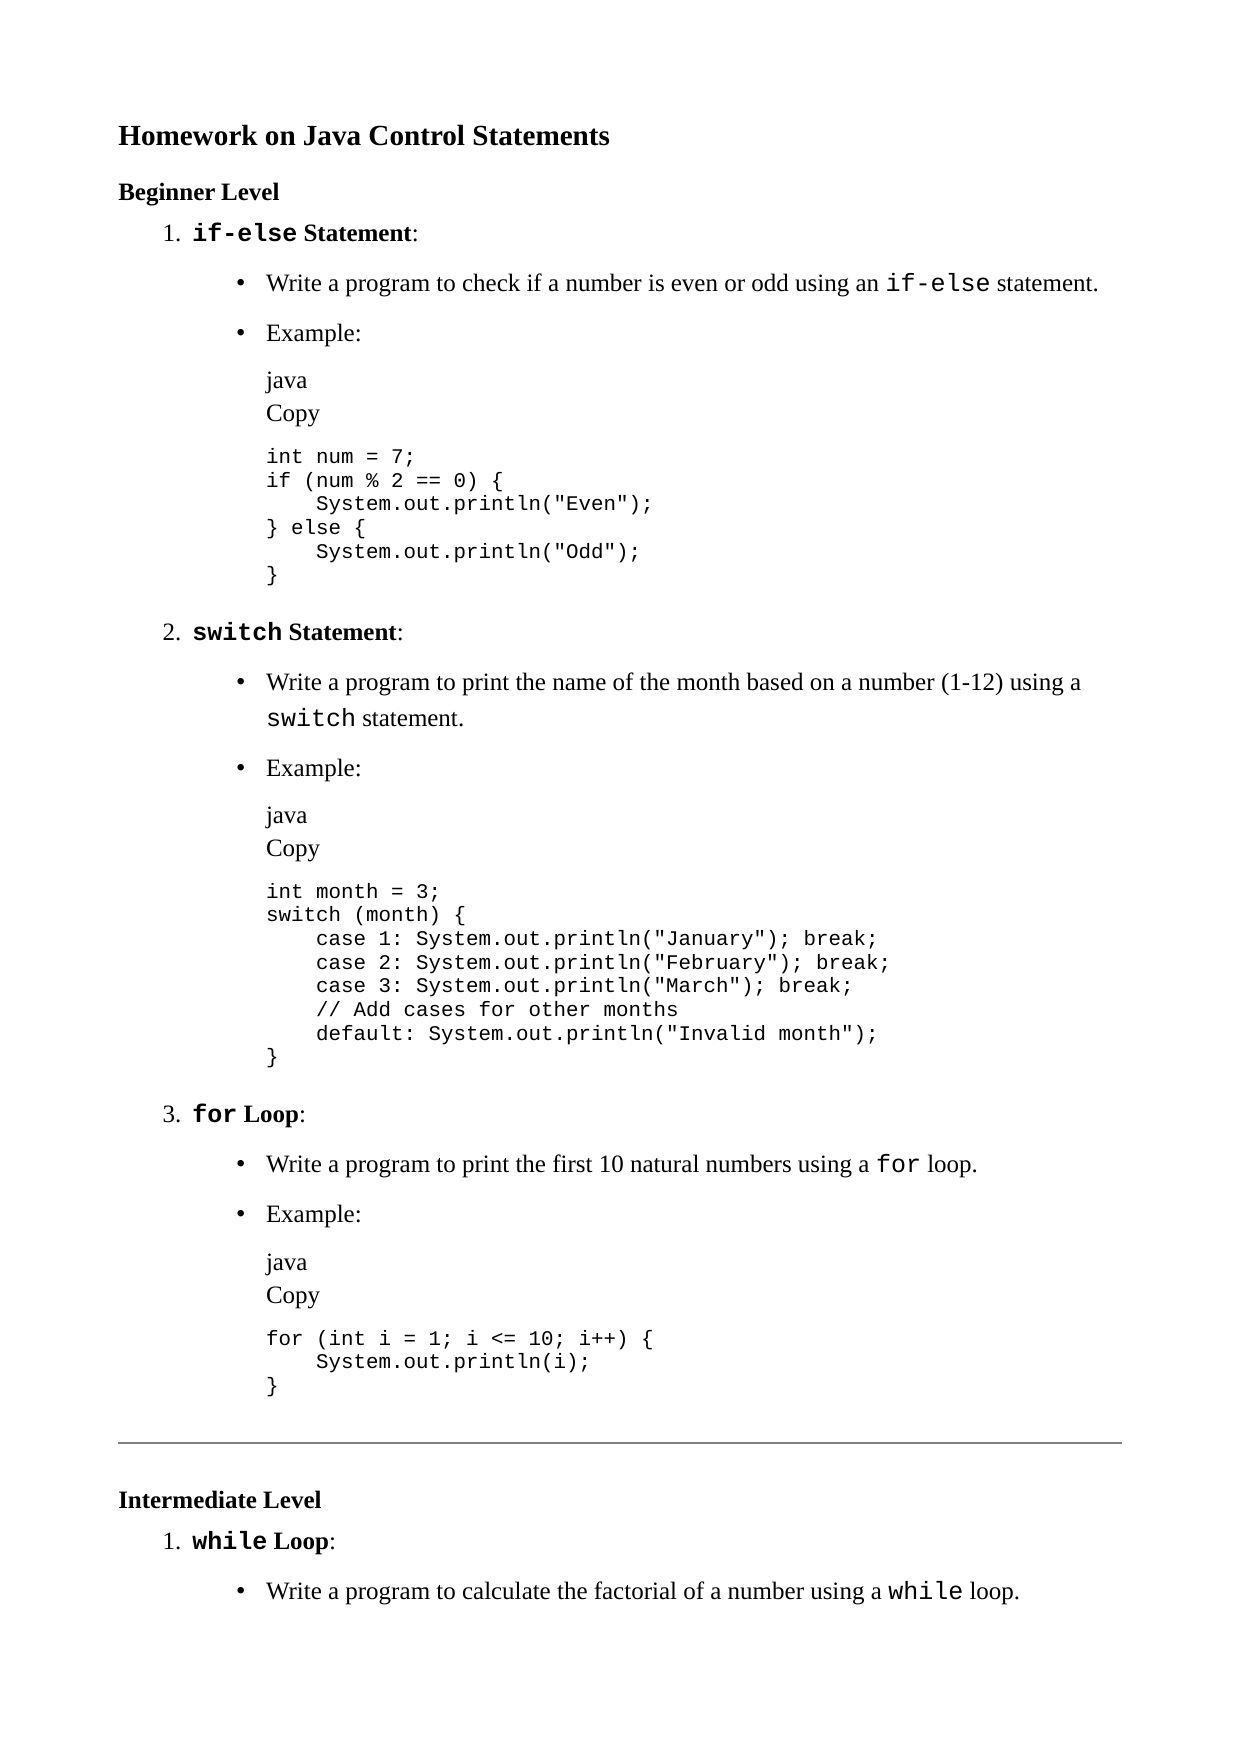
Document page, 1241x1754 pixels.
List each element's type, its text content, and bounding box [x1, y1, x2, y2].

list for (int i = 1; i <= 10; i++) { [236, 1328, 1122, 1351]
list java [236, 800, 1122, 829]
list Example: [236, 753, 1122, 781]
subtitle Intermediate Level [118, 1485, 1122, 1514]
list if-else Statement: [162, 218, 1122, 249]
list // Add cases for other months [236, 999, 1122, 1023]
list Write a program to calculate the factorial of a number using a while loop. [236, 1576, 1122, 1607]
subtitle Homework on Java Control Statements [118, 118, 1122, 152]
list System.out.println("Odd"); [236, 541, 1122, 564]
list Copy [236, 1280, 1122, 1309]
list } [236, 564, 1122, 588]
list case 2: System.out.println("February"); break; [236, 952, 1122, 975]
list switch (month) { [236, 904, 1122, 928]
list Copy [236, 398, 1122, 427]
list java [236, 366, 1122, 394]
subtitle Beginner Level [118, 177, 1122, 205]
list case 1: System.out.println("January"); break; [236, 928, 1122, 952]
list for Loop: [162, 1099, 1122, 1130]
list Example: [236, 1199, 1122, 1228]
list } [236, 1375, 1122, 1399]
list java [236, 1247, 1122, 1276]
list switch Statement: [162, 617, 1122, 648]
list default: System.out.println("Invalid month"); [236, 1023, 1122, 1046]
list Write a program to print the name of the month based on a number (1-12) using a switch statement. [236, 667, 1122, 733]
list } [236, 1046, 1122, 1070]
list while Loop: [162, 1526, 1122, 1557]
list Write a program to print the first 10 natural numbers using a for loop. [236, 1149, 1122, 1180]
list } else { [236, 517, 1122, 541]
list case 3: System.out.println("March"); break; [236, 975, 1122, 999]
list int month = 3; [236, 881, 1122, 904]
list System.out.println(i); [236, 1351, 1122, 1375]
list Copy [236, 833, 1122, 862]
list System.out.println("Even"); [236, 493, 1122, 517]
list int num = 7; [236, 446, 1122, 470]
list Write a program to check if a number is even or odd using an if-else statement. [236, 268, 1122, 299]
list if (num % 2 == 0) { [236, 470, 1122, 493]
list Example: [236, 318, 1122, 347]
